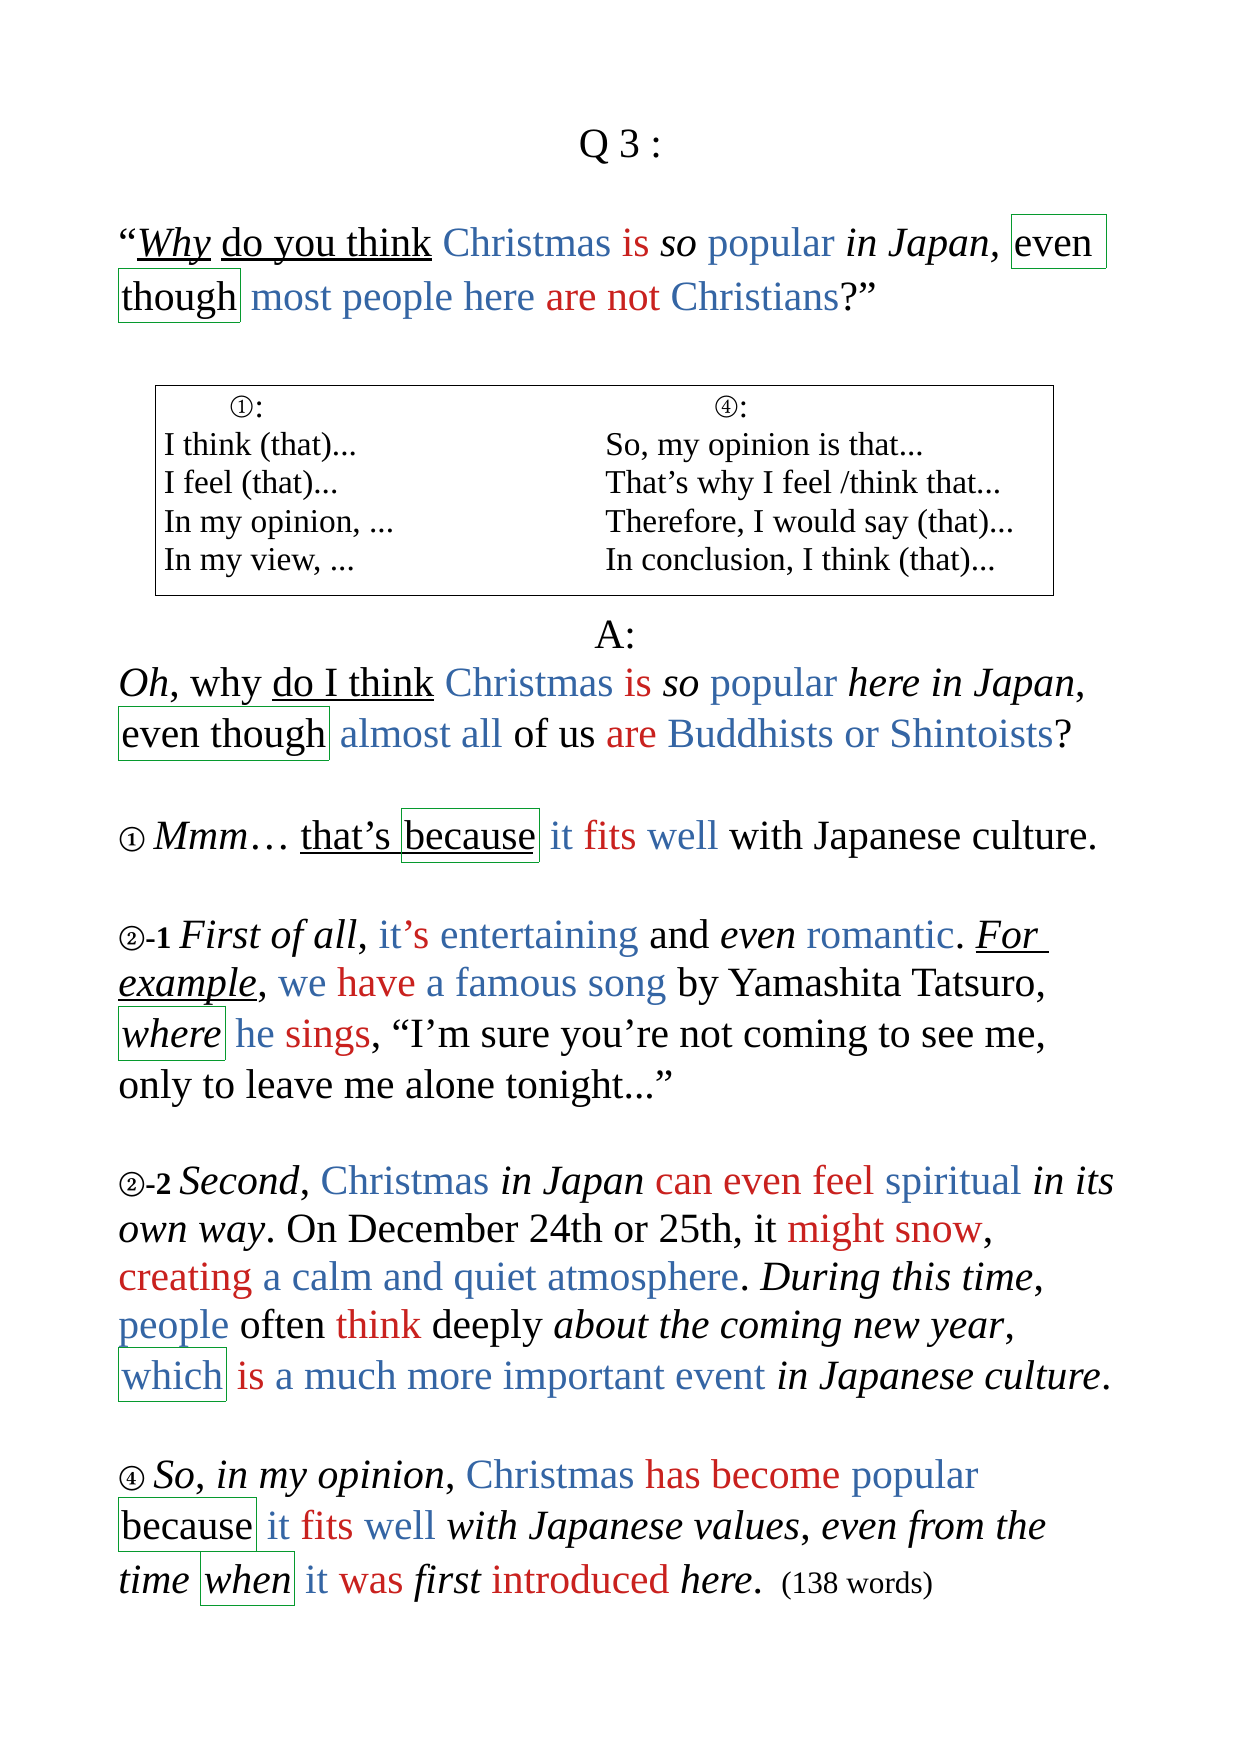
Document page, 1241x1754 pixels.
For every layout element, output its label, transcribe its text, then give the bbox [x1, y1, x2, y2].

text it fits well with Japanese culture. [540, 808, 1122, 862]
text ②-2 Second, Christmas in Japan can even feel spiritual in its own way. On December 24th or 25th, it might snow, creating a calm and quiet atmosphere. During this time, people often think deeply about the coming new year, which is a much more important event in Japanese culture. [118, 1156, 1122, 1401]
text A: [118, 610, 1122, 658]
text ②-1 First of all, it’s entertaining and even romantic. For example, we have a famous song by Yamashita Tatsuro, where he sings, “I’m sure you’re not coming to see me, only to leave me alone tonight...” [118, 910, 1122, 1108]
text ① Mmm… that’s [118, 808, 401, 862]
text ④ So, in my opinion, Christmas has become popular because it fits well with Japanese values, even from the time when it was first introduced here. (138 words) [118, 1449, 1122, 1606]
text “Why do you think Christmas is so popular in Japan, even though most people here are not Christians?” [118, 214, 1122, 322]
text because [402, 809, 539, 862]
text Oh, why do I think Christmas is so popular here in Japan, even though almost all of us are Buddhists or Shintoists? [118, 658, 1122, 760]
text Q 3 : [118, 118, 1122, 166]
